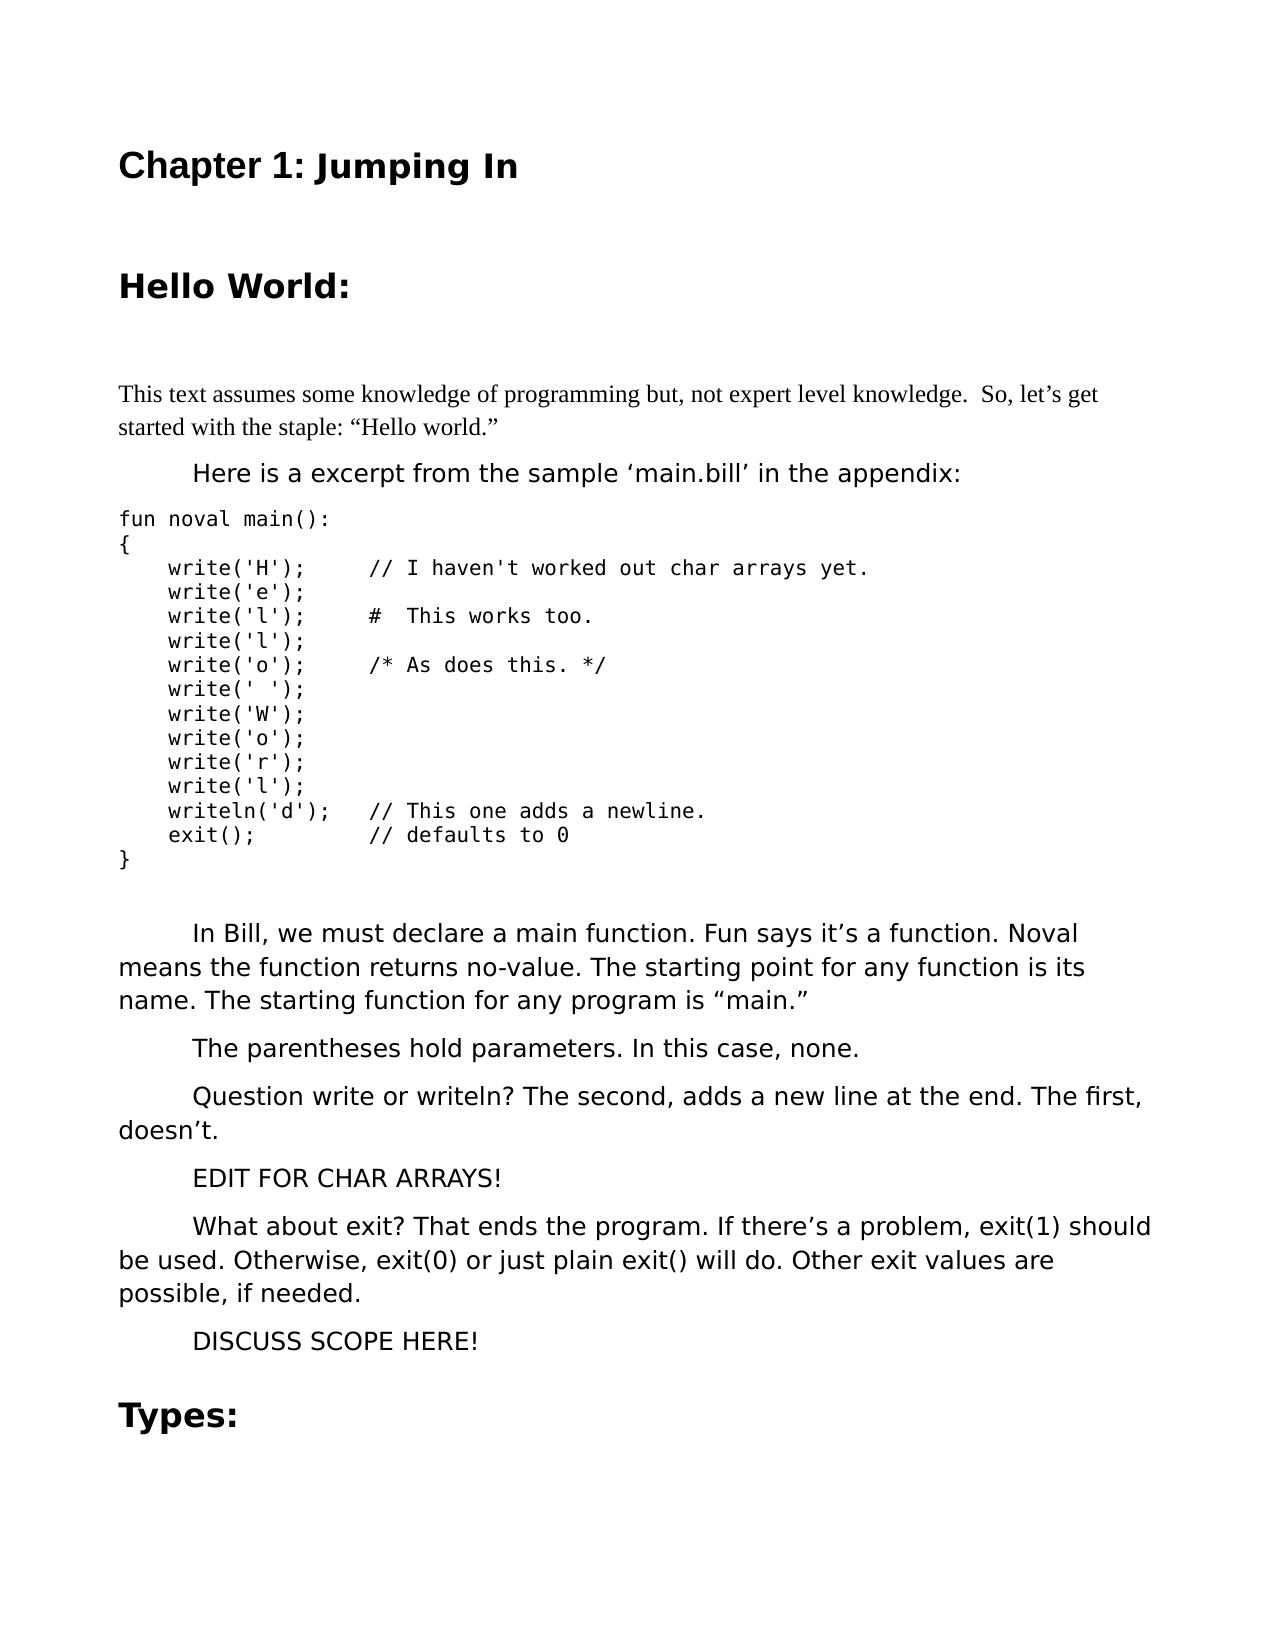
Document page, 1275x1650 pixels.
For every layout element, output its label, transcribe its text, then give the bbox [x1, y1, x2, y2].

text write('l'); # This works too. [118, 604, 1157, 629]
text write('H'); // I haven't worked out char arrays yet. [118, 556, 1157, 580]
text This text assumes some knowledge of programming but, not expert level knowledge. So, let’s get started with the staple: “Hello world.” [118, 379, 1157, 441]
text Question write or writeln? The second, adds a new line at the end. The first, doesn’t. [118, 1083, 1157, 1145]
text write('o'); /* As does this. */ [118, 653, 1157, 677]
text DISCUSS SCOPE HERE! [118, 1328, 1157, 1357]
text { [118, 532, 1157, 556]
text writeln('d'); // This one adds a newline. [118, 799, 1157, 823]
text write('e'); [118, 580, 1157, 604]
subtitle Chapter 1: Jumping In [118, 143, 1157, 187]
text } [118, 847, 1157, 872]
text EDIT FOR CHAR ARRAYS! [118, 1164, 1157, 1193]
text write('o'); [118, 726, 1157, 750]
subtitle Hello World: [118, 268, 1157, 307]
text What about exit? That ends the program. If there’s a problem, exit(1) should be used. Otherwise, exit(0) or just plain exit() will do. Other exit values are possible, if needed. [118, 1212, 1157, 1309]
text In Bill, we must declare a main function. Fun says it’s a function. Noval means the function returns no-value. The starting point for any function is its name. The starting function for any program is “main.” [118, 919, 1157, 1016]
text fun noval main(): [118, 507, 1157, 532]
text The parentheses hold parameters. In this case, none. [118, 1034, 1157, 1064]
text write('l'); [118, 774, 1157, 799]
text write('l'); [118, 629, 1157, 653]
subtitle Types: [118, 1397, 1157, 1436]
text Here is a excerpt from the sample ‘main.bill’ in the appendix: [118, 459, 1157, 488]
text write('W'); [118, 702, 1157, 726]
text exit(); // defaults to 0 [118, 823, 1157, 847]
text write(' '); [118, 677, 1157, 702]
text write('r'); [118, 750, 1157, 774]
